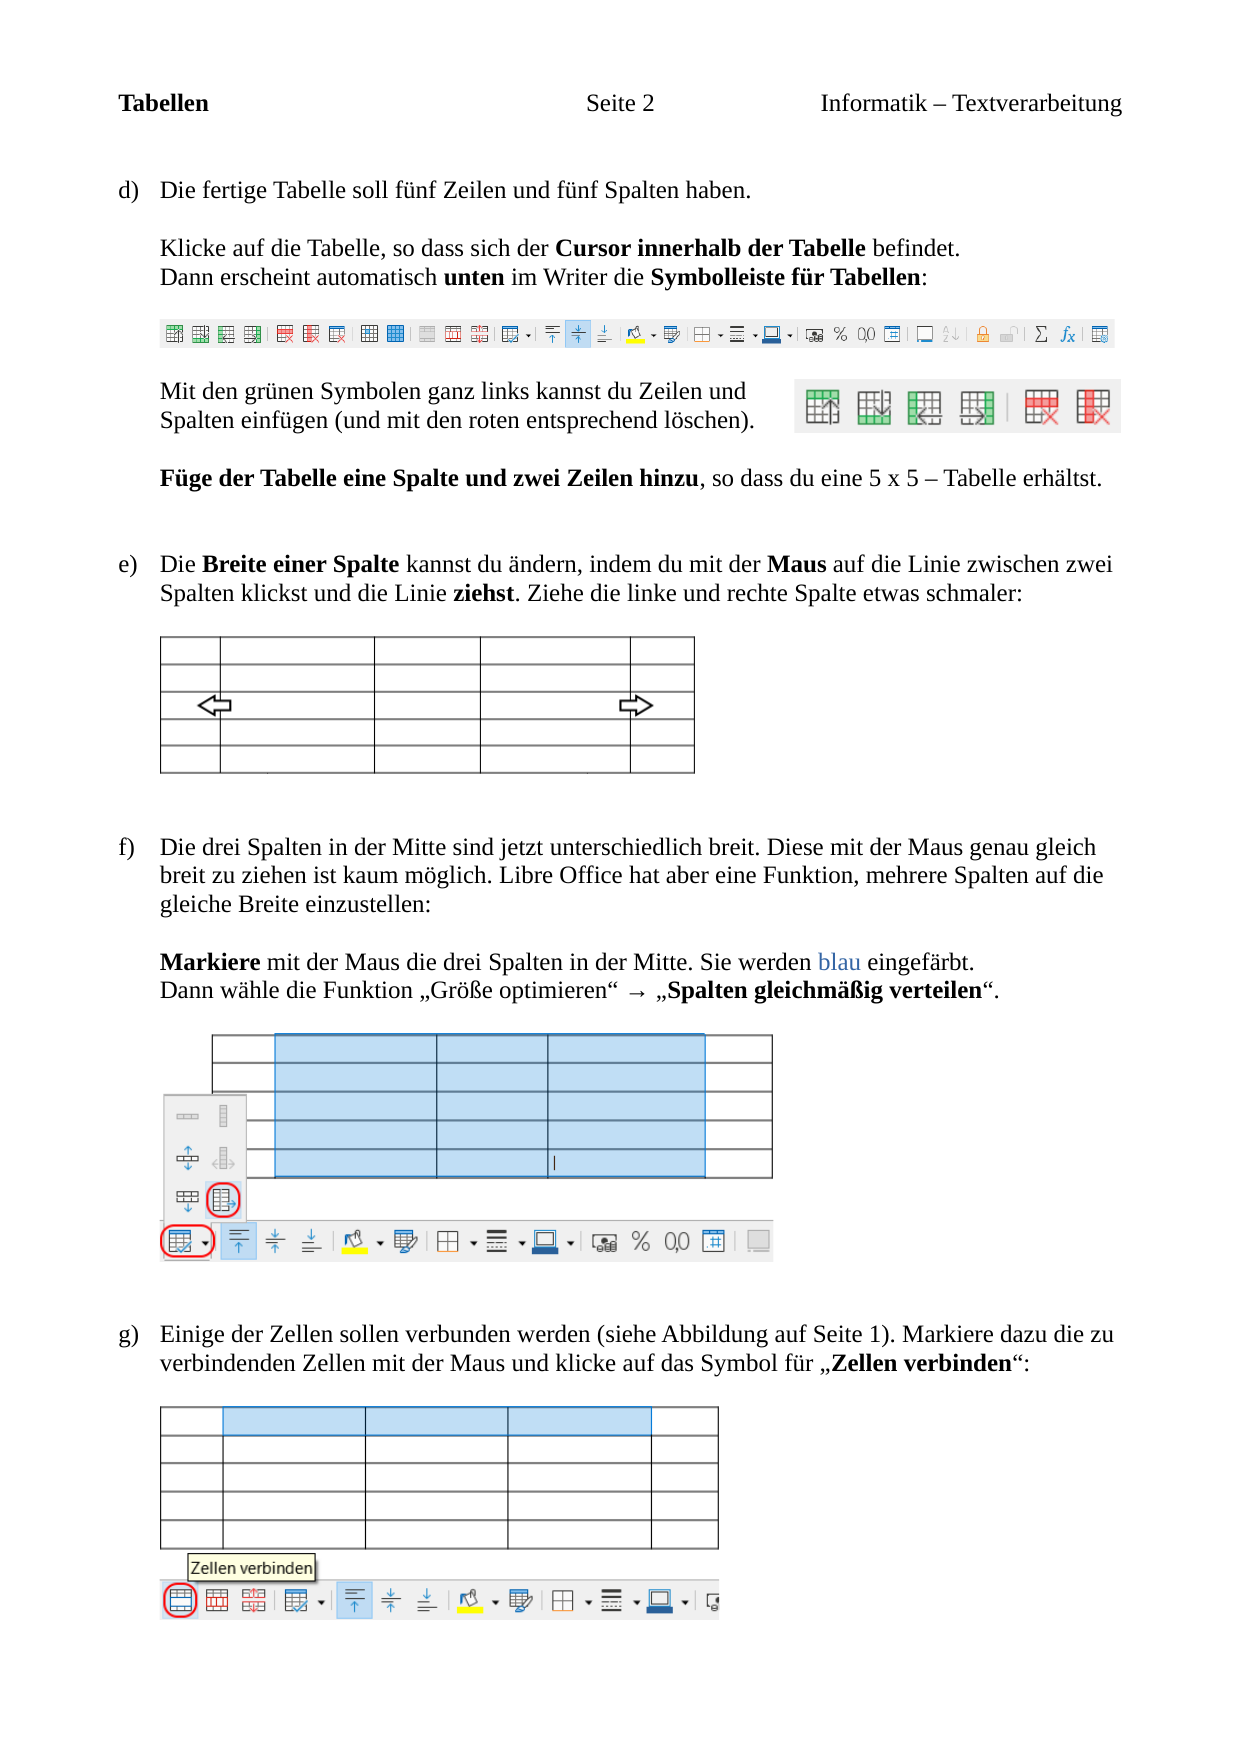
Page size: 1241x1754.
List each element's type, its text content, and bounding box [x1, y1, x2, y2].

picture [159, 319, 1115, 348]
picture [794, 379, 1121, 433]
picture [159, 635, 695, 775]
list Einige der Zellen sollen verbunden werden (siehe Abbildung auf Seite 1). Markiere dazu die zu verbindenden Zellen mit der Maus und klicke auf das Symbol für „Zellen verbinden“: [118, 1319, 1122, 1619]
list Die drei Spalten in der Mitte sind jetzt unterschiedlich breit. Diese mit der Maus genau gleich breit zu ziehen ist kaum möglich. Libre Office hat aber eine Funktion, mehrere Spalten auf die gleiche Breite einzustellen: Markiere mit der Maus die drei Spalten in der Mitte. Sie werden blau eingefärbt. Dann wähle die Funktion „Größe optimieren“ → „Spalten gleichmäßig verteilen“. [118, 832, 1122, 1261]
picture [159, 1405, 720, 1620]
list Die Breite einer Spalte kannst du ändern, indem du mit der Maus auf die Linie zwischen zwei Spalten klickst und die Linie ziehst. Ziehe die linke und rechte Spalte etwas schmaler: [118, 549, 1122, 774]
picture [159, 1033, 774, 1262]
list Die fertige Tabelle soll fünf Zeilen und fünf Spalten haben. Klicke auf die Tabelle, so dass sich der Cursor innerhalb der Tabelle befindet. Dann erscheint automatisch unten im Writer die Symbolleiste für Tabellen: Mit den grünen Symbolen ganz links kannst du Zeilen und Spalten einfügen (und mit den roten entsprechend löschen). Füge der Tabelle eine Spalte und zwei Zeilen hinzu, so dass du eine 5 x 5 – Tabelle erhältst. [118, 176, 1122, 491]
